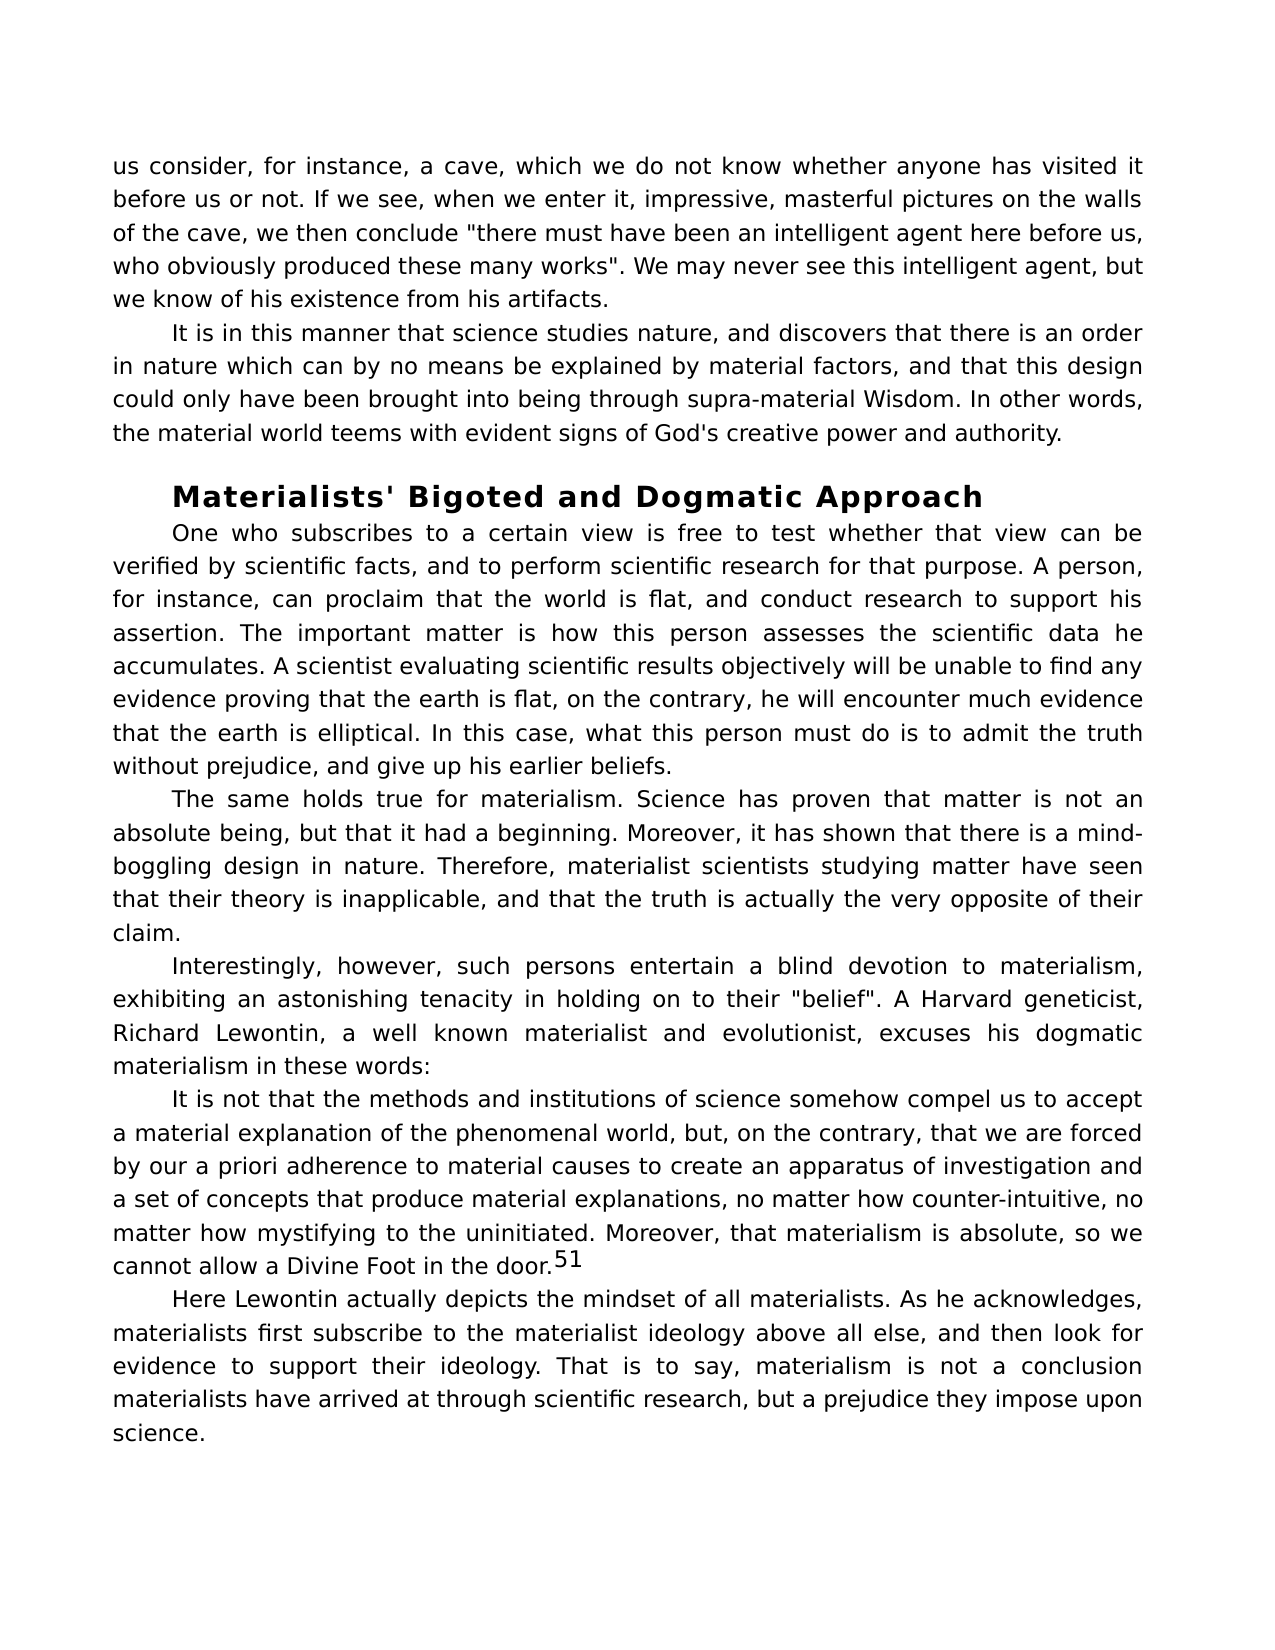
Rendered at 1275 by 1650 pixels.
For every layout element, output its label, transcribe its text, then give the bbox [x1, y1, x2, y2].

text us consider, for instance, a cave, which we do not know whether anyone has visited it before us or not. If we see, when we enter it, impressive, masterful pictures on the walls of the cave, we then conclude "there must have been an intelligent agent here before us, who obviously produced these many works". We may never see this intelligent agent, but we know of his existence from his artifacts. [112, 148, 1145, 314]
text Here Lewontin actually depicts the mindset of all materialists. As he acknowledges, materialists first subscribe to the materialist ideology above all else, and then look for evidence to support their ideology. That is to say, materialism is not a conclusion materialists have arrived at through scientific research, but a prejudice they impose upon science. [112, 1281, 1145, 1448]
text One who subscribes to a certain view is free to test whether that view can be verified by scientific facts, and to perform scientific research for that purpose. A person, for instance, can proclaim that the world is flat, and conduct research to support his assertion. The important matter is how this person assesses the scientific data he accumulates. A scientist evaluating scientific results objectively will be unable to find any evidence proving that the earth is flat, on the contrary, he will encounter much evidence that the earth is elliptical. In this case, what this person must do is to admit the truth without prejudice, and give up his earlier beliefs. [112, 514, 1145, 781]
text The same holds true for materialism. Science has proven that matter is not an absolute being, but that it had a beginning. Moreover, it has shown that there is a mind-boggling design in nature. Therefore, materialist scientists studying matter have seen that their theory is inapplicable, and that the truth is actually the very opposite of their claim. [112, 781, 1145, 948]
text It is not that the methods and institutions of science somehow compel us to accept a material explanation of the phenomenal world, but, on the contrary, that we are forced by our a priori adherence to material causes to create an apparatus of investigation and a set of concepts that produce material explanations, no matter how counter-intuitive, no matter how mystifying to the uninitiated. Moreover, that materialism is absolute, so we cannot allow a Divine Foot in the door.51 [112, 1081, 1145, 1281]
text It is in this manner that science studies nature, and discovers that there is an order in nature which can by no means be explained by material factors, and that this design could only have been brought into being through supra-material Wisdom. In other words, the material world teems with evident signs of God's creative power and authority. [112, 314, 1145, 448]
text Materialists' Bigoted and Dogmatic Approach [112, 481, 1145, 514]
text Interestingly, however, such persons entertain a blind devotion to materialism, exhibiting an astonishing tenacity in holding on to their "belief". A Harvard geneticist, Richard Lewontin, a well known materialist and evolutionist, excuses his dogmatic materialism in these words: [112, 948, 1145, 1081]
